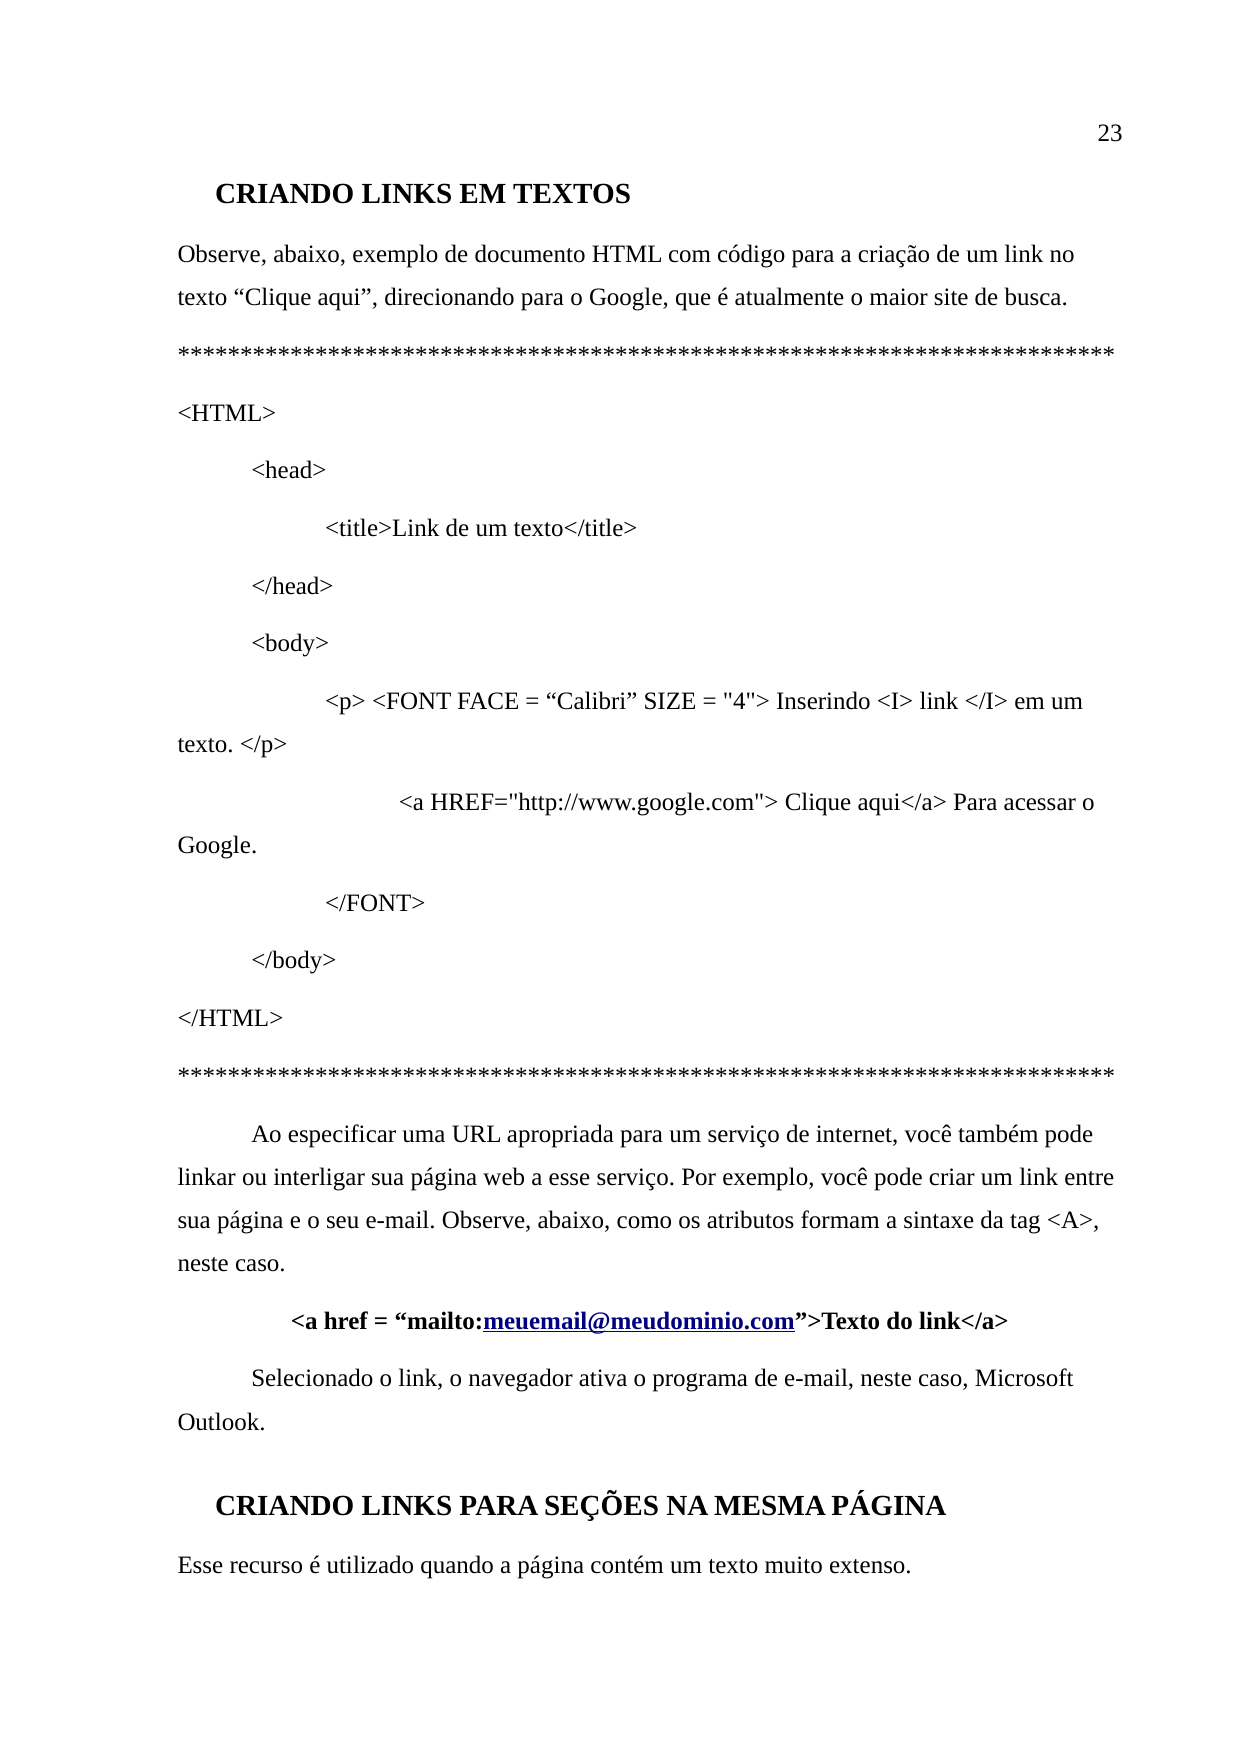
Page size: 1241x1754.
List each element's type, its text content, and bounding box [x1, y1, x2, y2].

text <a href = “mailto:meuemail@meudominio.com”>Texto do link</a> [177, 1306, 1122, 1334]
subtitle Criando links para seções na mesma página [215, 1488, 1122, 1521]
text *************************************************************************** [177, 1061, 1122, 1090]
text <body> [177, 628, 1122, 657]
text *************************************************************************** [177, 340, 1122, 369]
text <HTML> [177, 398, 1122, 426]
text <title>Link de um texto</title> [177, 513, 1122, 542]
text </body> [177, 946, 1122, 974]
text <p> <FONT FACE = “Calibri” SIZE = "4"> Inserindo <I> link </I> em um texto. </p> [177, 686, 1122, 758]
text Esse recurso é utilizado quando a página contém um texto muito extenso. [177, 1551, 1122, 1579]
text </HTML> [177, 1003, 1122, 1032]
text </FONT> [177, 888, 1122, 917]
text <a HREF="http://www.google.com"> Clique aqui</a> Para acessar o Google. [177, 787, 1122, 859]
text Observe, abaixo, exemplo de documento HTML com código para a criação de um link no texto “Clique aqui”, direcionando para o Google, que é atualmente o maior site de busca. [177, 239, 1122, 311]
subtitle Criando links em textos [215, 176, 1122, 210]
text </head> [177, 571, 1122, 599]
text <head> [177, 455, 1122, 484]
text Ao especificar uma URL apropriada para um serviço de internet, você também pode linkar ou interligar sua página web a esse serviço. Por exemplo, você pode criar um link entre sua página e o seu e-mail. Observe, abaixo, como os atributos formam a sintaxe da tag <A>, neste caso. [177, 1119, 1122, 1277]
text Selecionado o link, o navegador ativa o programa de e-mail, neste caso, Microsoft Outlook. [177, 1363, 1122, 1435]
